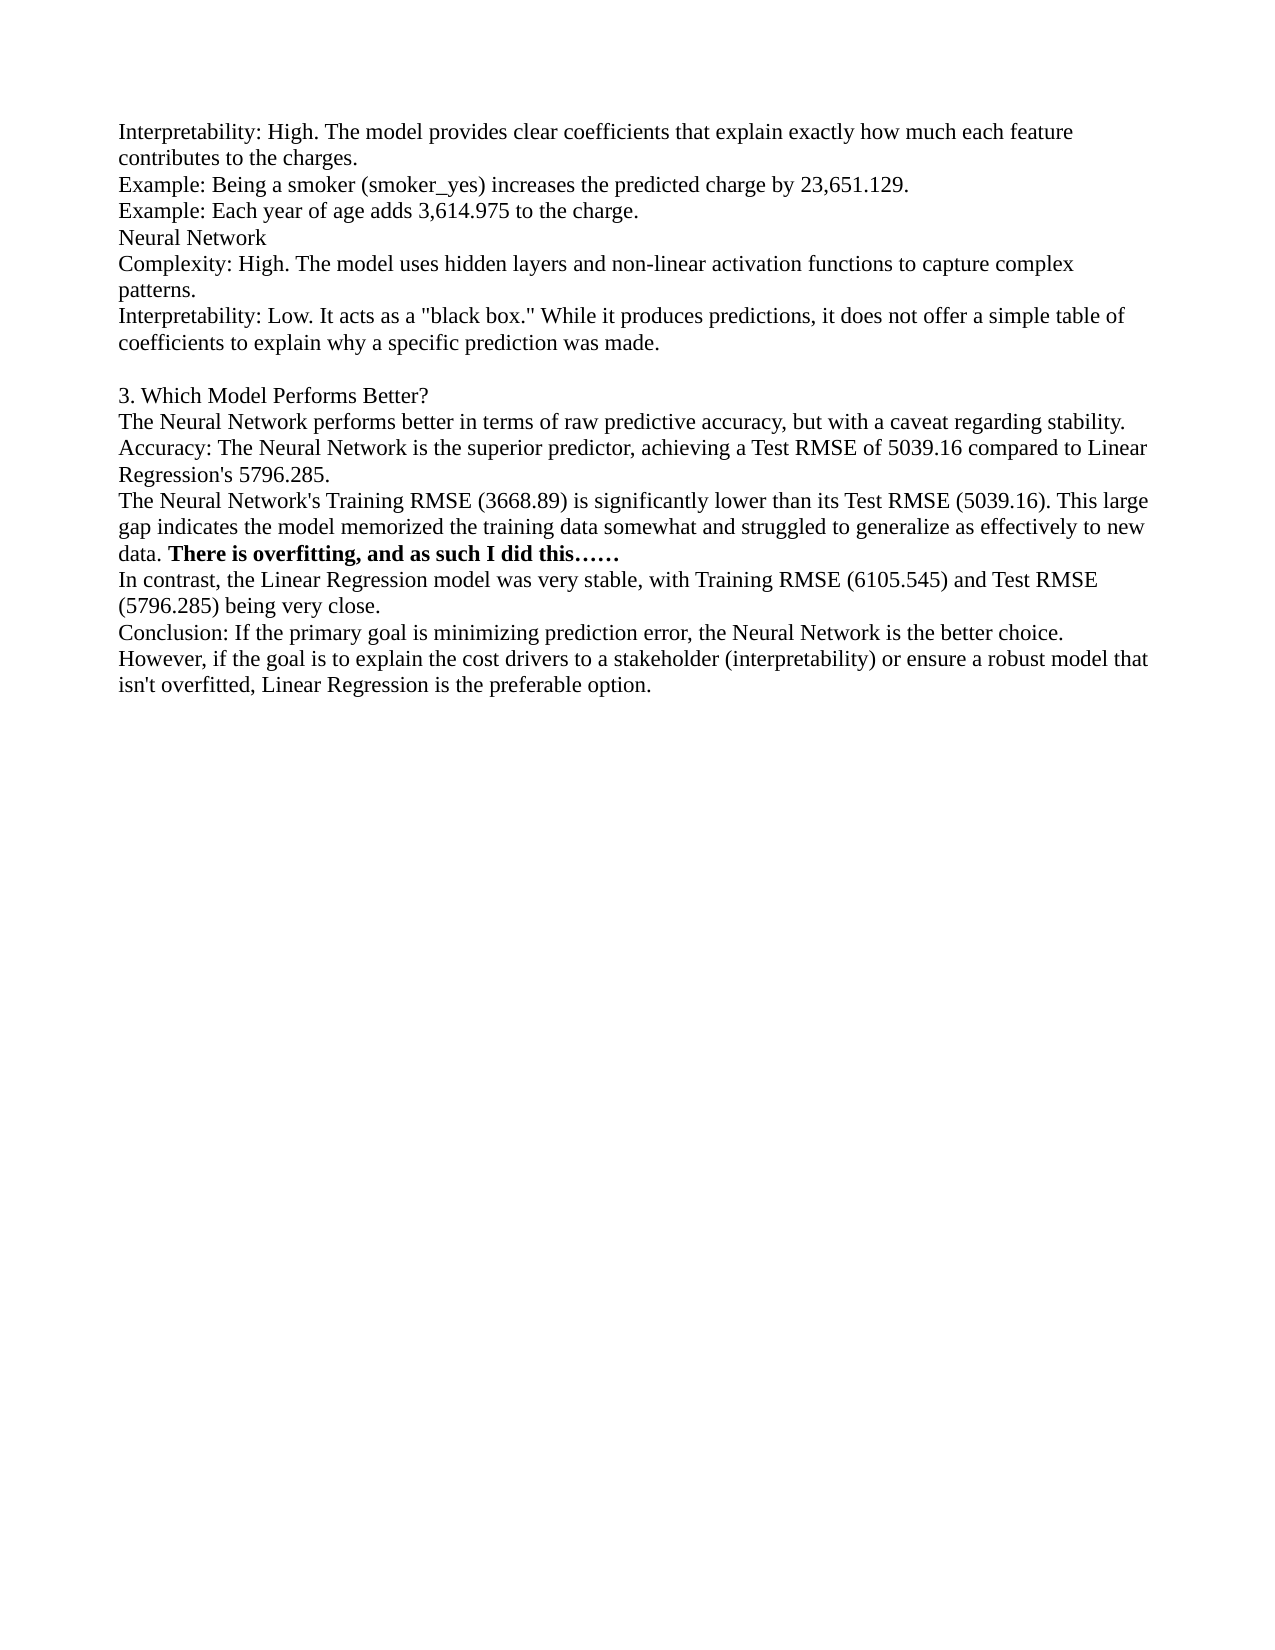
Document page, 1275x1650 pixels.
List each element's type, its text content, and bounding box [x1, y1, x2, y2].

text Neural Network [118, 223, 1157, 250]
text The Neural Network performs better in terms of raw predictive accuracy, but with a caveat regarding stability. [118, 408, 1157, 434]
text Example: Being a smoker (smoker_yes) increases the predicted charge by 23,651.129. [118, 171, 1157, 197]
text Example: Each year of age adds 3,614.975 to the charge. [118, 197, 1157, 223]
text 3. Which Model Performs Better? [118, 382, 1157, 408]
text In contrast, the Linear Regression model was very stable, with Training RMSE (6105.545) and Test RMSE (5796.285) being very close. [118, 566, 1157, 619]
text Interpretability: High. The model provides clear coefficients that explain exactly how much each feature contributes to the charges. [118, 118, 1157, 171]
text Conclusion: If the primary goal is minimizing prediction error, the Neural Network is the better choice. However, if the goal is to explain the cost drivers to a stakeholder (interpretability) or ensure a robust model that isn't overfitted, Linear Regression is the preferable option. [118, 619, 1157, 698]
text Complexity: High. The model uses hidden layers and non-linear activation functions to capture complex patterns. [118, 250, 1157, 303]
text Accuracy: The Neural Network is the superior predictor, achieving a Test RMSE of 5039.16 compared to Linear Regression's 5796.285. [118, 434, 1157, 487]
text The Neural Network's Training RMSE (3668.89) is significantly lower than its Test RMSE (5039.16). This large gap indicates the model memorized the training data somewhat and struggled to generalize as effectively to new data. There is overfitting, and as such I did this…… [118, 487, 1157, 566]
text Interpretability: Low. It acts as a "black box." While it produces predictions, it does not offer a simple table of coefficients to explain why a specific prediction was made. [118, 303, 1157, 355]
